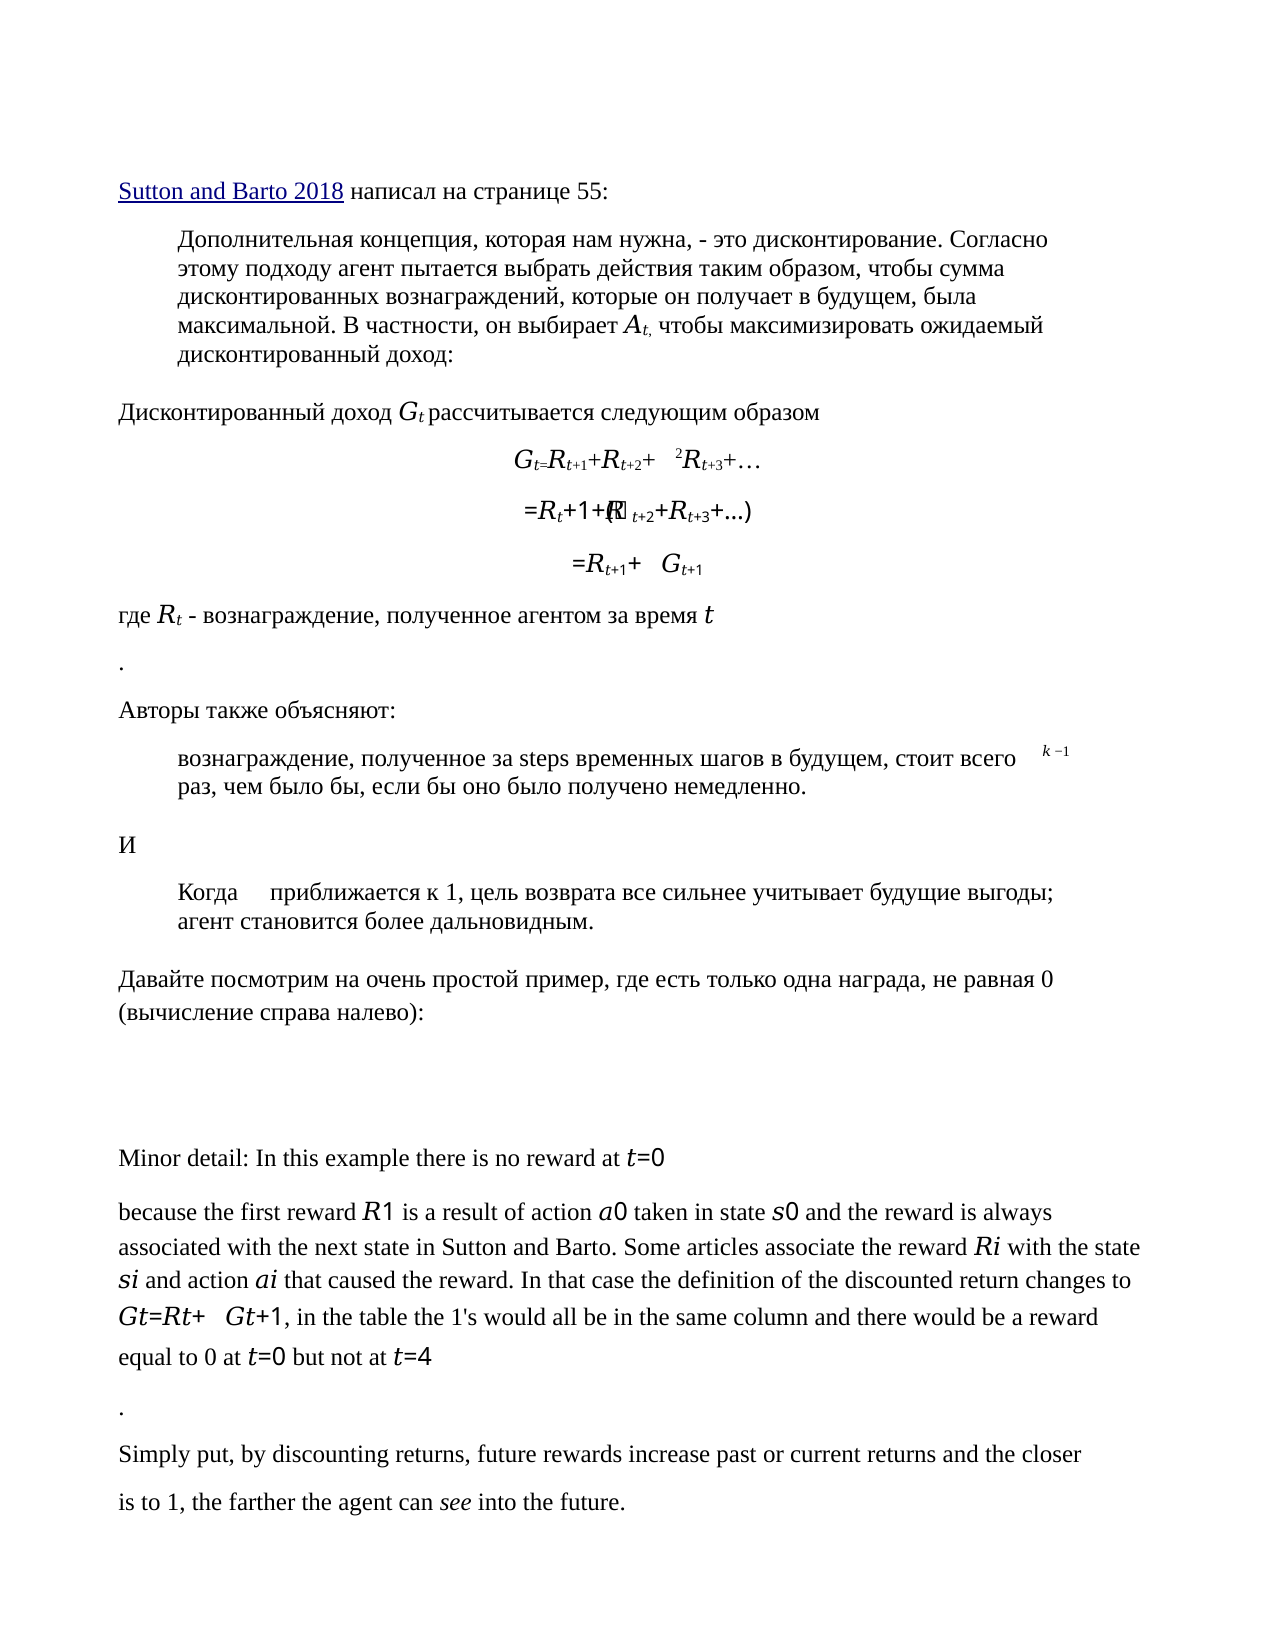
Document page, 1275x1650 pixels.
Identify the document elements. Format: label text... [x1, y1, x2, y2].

text . [118, 647, 1157, 676]
text где 𝑅𝑡 - вознаграждение, полученное агентом за время 𝑡 [118, 600, 1157, 629]
text Дисконтированный доход 𝐺𝑡 рассчитывается следующим образом [118, 397, 1157, 426]
text Когда 𝛾 приближается к 1, цель возврата все сильнее учитывает будущие выгоды; агент становится более дальновидным. [177, 877, 1098, 935]
text Simply put, by discounting returns, future rewards increase past or current returns and the closer 𝛾 [118, 1439, 1157, 1468]
text . [118, 1392, 1157, 1421]
text =𝑅𝑡+1+𝛾(𝑅𝑡+2+𝛾𝑅𝑡+3+…) [118, 492, 1157, 526]
text because the first reward 𝑅1 is a result of action 𝑎0 taken in state 𝑠0 and the reward is always associated with the next state in Sutton and Barto. Some articles associate the reward 𝑅𝑖 with the state 𝑠𝑖 and action 𝑎𝑖 that caused the reward. In that case the definition of the discounted return changes to 𝐺𝑡=𝑅𝑡+𝛾𝐺𝑡+1, in the table the 1's would all be in the same column and there would be a reward equal to 0 at 𝑡=0 but not at 𝑡=4 [118, 1194, 1157, 1372]
text is to 1, the farther the agent can see into the future. [118, 1487, 1157, 1516]
text =𝑅𝑡+1+𝛾𝐺𝑡+1 [118, 546, 1157, 580]
text 𝐺𝑡=𝑅𝑡+1+𝛾𝑅𝑡+2+𝛾2𝑅𝑡+3+… [118, 445, 1157, 473]
text Авторы также объясняют: [118, 695, 1157, 724]
text Minor detail: In this example there is no reward at 𝑡=0 [118, 1140, 1157, 1174]
text И [118, 830, 1157, 858]
text Дополнительная концепция, которая нам нужна, - это дисконтирование. Согласно этому подходу агент пытается выбрать действия таким образом, чтобы сумма дисконтированных вознаграждений, которые он получает в будущем, была максимальной. В частности, он выбирает 𝐴𝑡, чтобы максимизировать ожидаемый дисконтированный доход: [177, 224, 1098, 368]
text Sutton and Barto 2018 написал на странице 55: [118, 176, 1157, 205]
text вознаграждение, полученное за steps временных шагов в будущем, стоит всего 𝛾𝑘 −1 раз, чем было бы, если бы оно было получено немедленно. [177, 743, 1098, 800]
text Давайте посмотрим на очень простой пример, где есть только одна награда, не равная 0 (вычисление справа налево): [118, 964, 1157, 1026]
